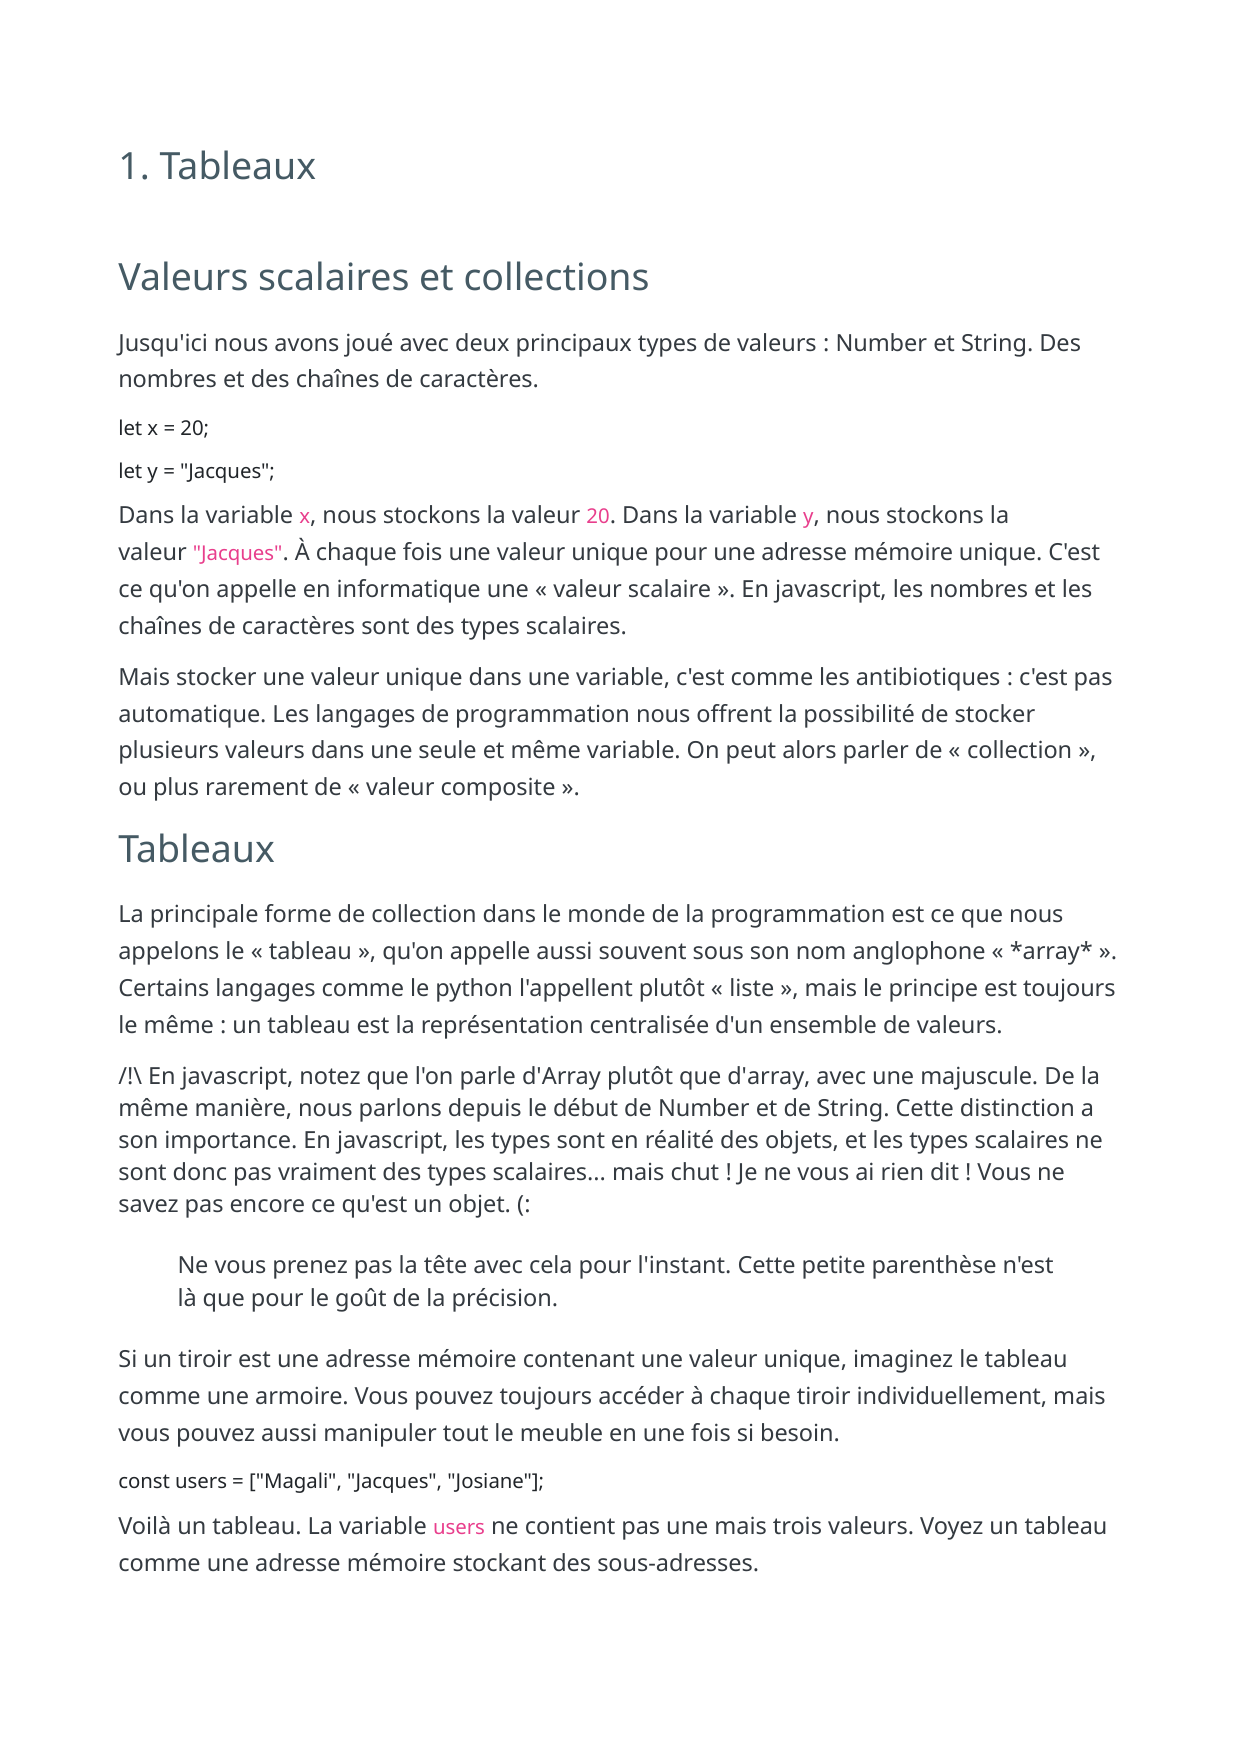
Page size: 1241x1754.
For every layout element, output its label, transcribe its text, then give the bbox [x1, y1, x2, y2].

subtitle 1. Tableaux [118, 139, 1122, 190]
text Mais stocker une valeur unique dans une variable, c'est comme les antibiotiques : c'est pas automatique. Les langages de programmation nous offrent la possibilité de stocker plusieurs valeurs dans une seule et même variable. On peut alors parler de « collection », ou plus rarement de « valeur composite ». [118, 660, 1122, 803]
text const users = ["Magali", "Jacques", "Josiane"]; [118, 1467, 1122, 1495]
text Ne vous prenez pas la tête avec cela pour l'instant. Cette petite parenthèse n'est là que pour le goût de la précision. [177, 1249, 1063, 1313]
text Jusqu'ici nous avons joué avec deux principaux types de valeurs : Number et String. Des nombres et des chaînes de caractères. [118, 326, 1122, 395]
subtitle Tableaux [118, 822, 1122, 873]
text let x = 20; [118, 414, 1122, 442]
subtitle Valeurs scalaires et collections [118, 250, 1122, 301]
text let y = "Jacques"; [118, 456, 1122, 484]
text Si un tiroir est une adresse mémoire contenant une valeur unique, imaginez le tableau comme une armoire. Vous pouvez toujours accéder à chaque tiroir individuellement, mais vous pouvez aussi manipuler tout le meuble en une fois si besoin. [118, 1342, 1122, 1448]
text Voilà un tableau. La variable users ne contient pas une mais trois valeurs. Voyez un tableau comme une adresse mémoire stockant des sous-adresses. [118, 1509, 1122, 1578]
text La principale forme de collection dans le monde de la programmation est ce que nous appelons le « tableau », qu'on appelle aussi souvent sous son nom anglophone « *array* ». Certains langages comme le python l'appellent plutôt « liste », mais le principe est toujours le même : un tableau est la représentation centralisée d'un ensemble de valeurs. [118, 898, 1122, 1040]
text /!\ En javascript, notez que l'on parle d'Array plutôt que d'array, avec une majuscule. De la même manière, nous parlons depuis le début de Number et de String. Cette distinction a son importance. En javascript, les types sont en réalité des objets, et les types scalaires ne sont donc pas vraiment des types scalaires... mais chut ! Je ne vous ai rien dit ! Vous ne savez pas encore ce qu'est un objet. (: [118, 1059, 1122, 1219]
text Dans la variable x, nous stockons la valeur 20. Dans la variable y, nous stockons la valeur "Jacques". À chaque fois une valeur unique pour une adresse mémoire unique. C'est ce qu'on appelle en informatique une « valeur scalaire ». En javascript, les nombres et les chaînes de caractères sont des types scalaires. [118, 499, 1122, 641]
